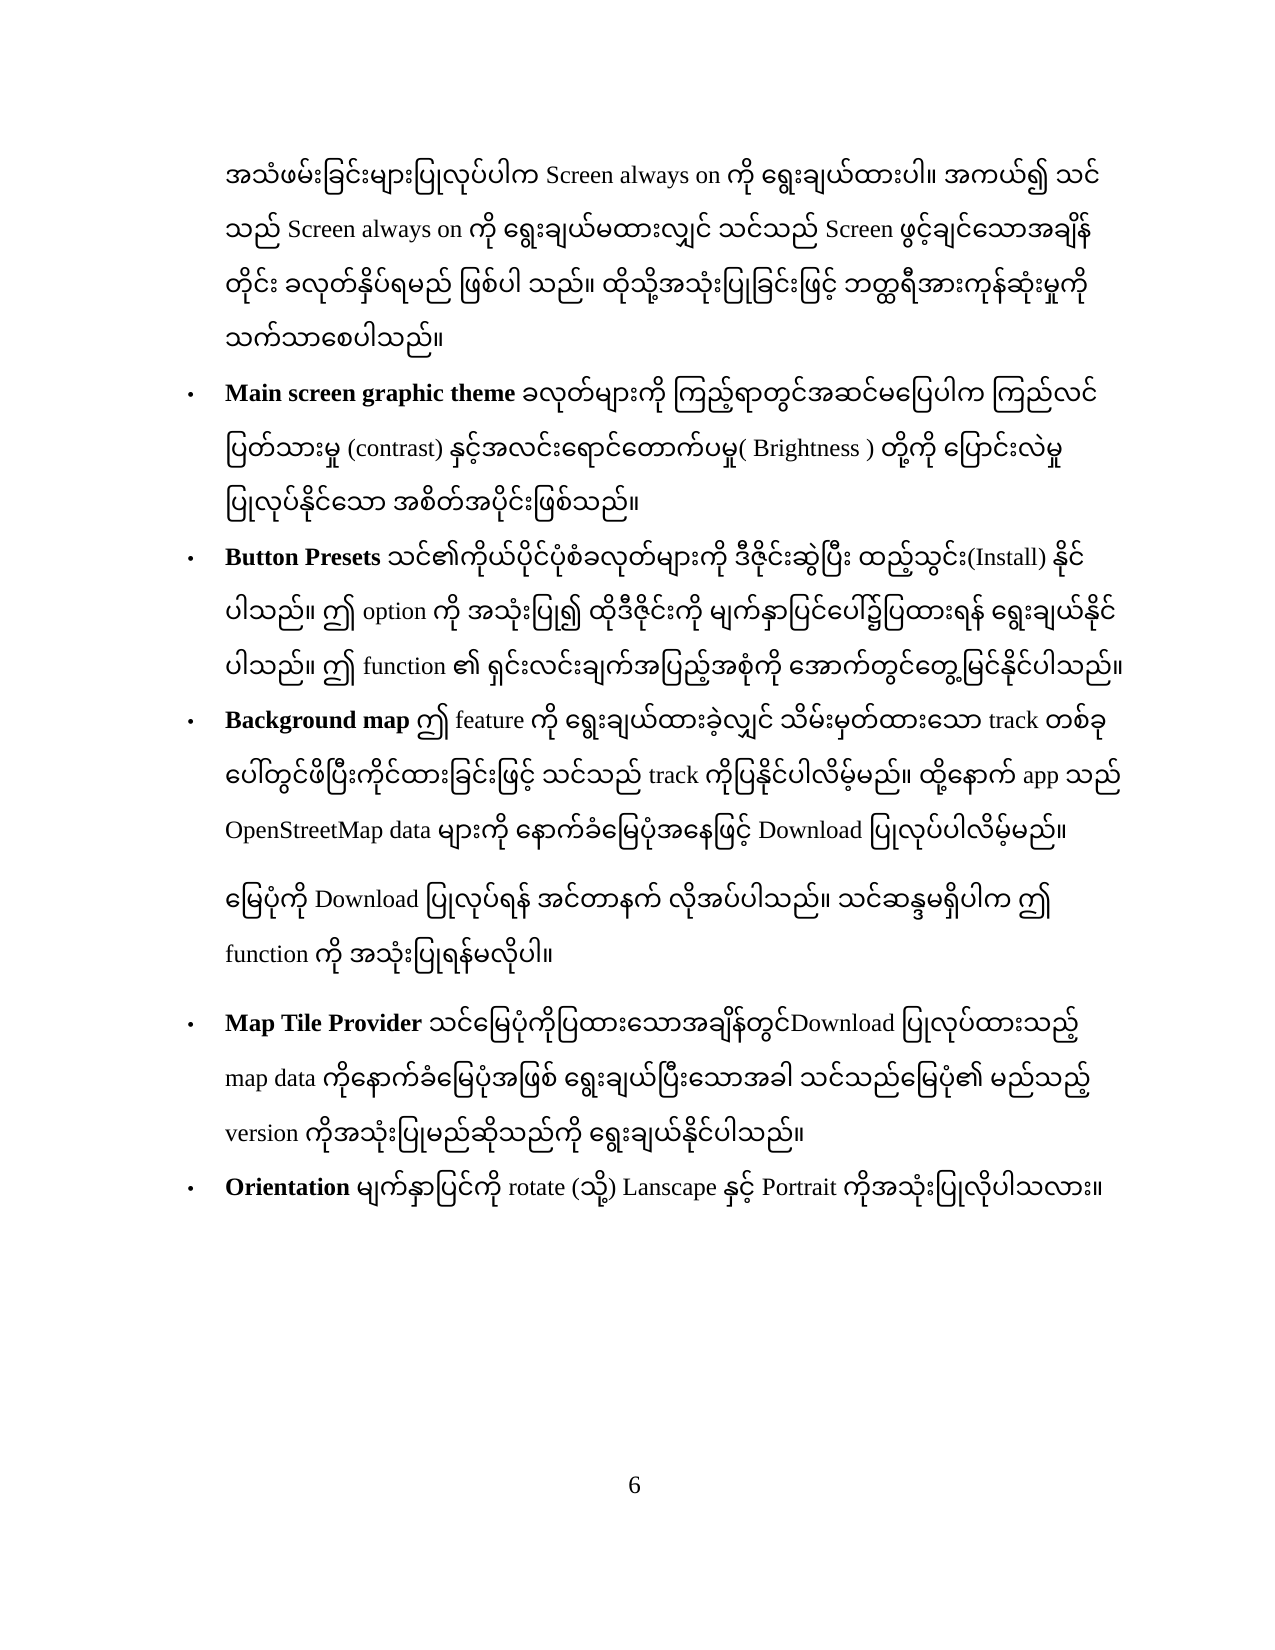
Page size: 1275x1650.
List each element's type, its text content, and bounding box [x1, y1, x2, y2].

list အသံဖမ်းခြင်းများပြုလုပ်ပါက Screen always on ကို ရွေးချယ်ထားပါ။ အကယ်၍ သင်သည် Screen always on ကို ရွေးချယ်မထားလျှင် သင်သည် Screen ဖွင့်ချင်သောအချိန်တိုင်း ခလုတ်နှိပ်ရမည် ဖြစ်ပါ သည်။ ထိုသို့အသုံးပြုခြင်းဖြင့် ဘတ္ထရီအားကုန်ဆုံးမှုကိုသက်သာစေပါသည်။ [187, 150, 1125, 368]
list Map Tile Provider သင်မြေပုံကိုပြထားသောအချိန်တွင်Download ပြုလုပ်ထားသည့် map data ကိုနောက်ခံမြေပုံအဖြစ် ရွေးချယ်ပြီးသောအခါ သင်သည်မြေပုံ၏ မည်သည့် version ကိုအသုံးပြုမည်ဆိုသည်ကို ရွေးချယ်နိုင်ပါသည်။ [187, 999, 1125, 1162]
list Main screen graphic theme ခလုတ်များကို ကြည့်ရာတွင်အဆင်မပြေပါက ကြည်လင်ပြတ်သားမှု (contrast) နှင့်အလင်းရောင်တောက်ပမှု( Brightness ) တို့ကို ပြောင်းလဲမှုပြုလုပ်နိုင်သော အစိတ်အပိုင်းဖြစ်သည်။ [187, 368, 1125, 532]
list Orientation မျက်နှာပြင်ကို rotate (သို့) Lanscape နှင့် Portrait ကိုအသုံးပြုလိုပါသလား။ [187, 1162, 1125, 1217]
text မြေပုံကို Download ပြုလုပ်ရန် အင်တာနက် လိုအပ်ပါသည်။ သင်ဆန္ဒမရှိပါက ဤ function ကို အသုံးပြုရန်မလိုပါ။ [225, 874, 1125, 984]
list Button Presets သင်၏ကိုယ်ပိုင်ပုံစံခလုတ်များကို ဒီဇိုင်းဆွဲပြီး ထည့်သွင်း(Install) နိုင်ပါသည်။ ဤ option ကို အသုံးပြု၍ ထိုဒီဇိုင်းကို မျက်နှာပြင်ပေါ်၌ပြထားရန် ရွေးချယ်နိုင်ပါသည်။ ဤ function ၏ ရှင်းလင်းချက်အပြည့်အစုံကို အောက်တွင်တွေ့မြင်နိုင်ပါသည်။ [187, 532, 1125, 696]
list Background map ဤfeature ကို ရွေးချယ်ထားခဲ့လျှင် သိမ်းမှတ်ထားသော track တစ်ခုပေါ်တွင်ဖိပြီးကိုင်ထားခြင်းဖြင့် သင်သည် track ကိုပြနိုင်ပါလိမ့်မည်။ ထို့နောက် app သည် OpenStreetMap data များကို နောက်ခံမြေပုံအနေဖြင့် Download ပြုလုပ်ပါလိမ့်မည်။ [187, 696, 1125, 859]
